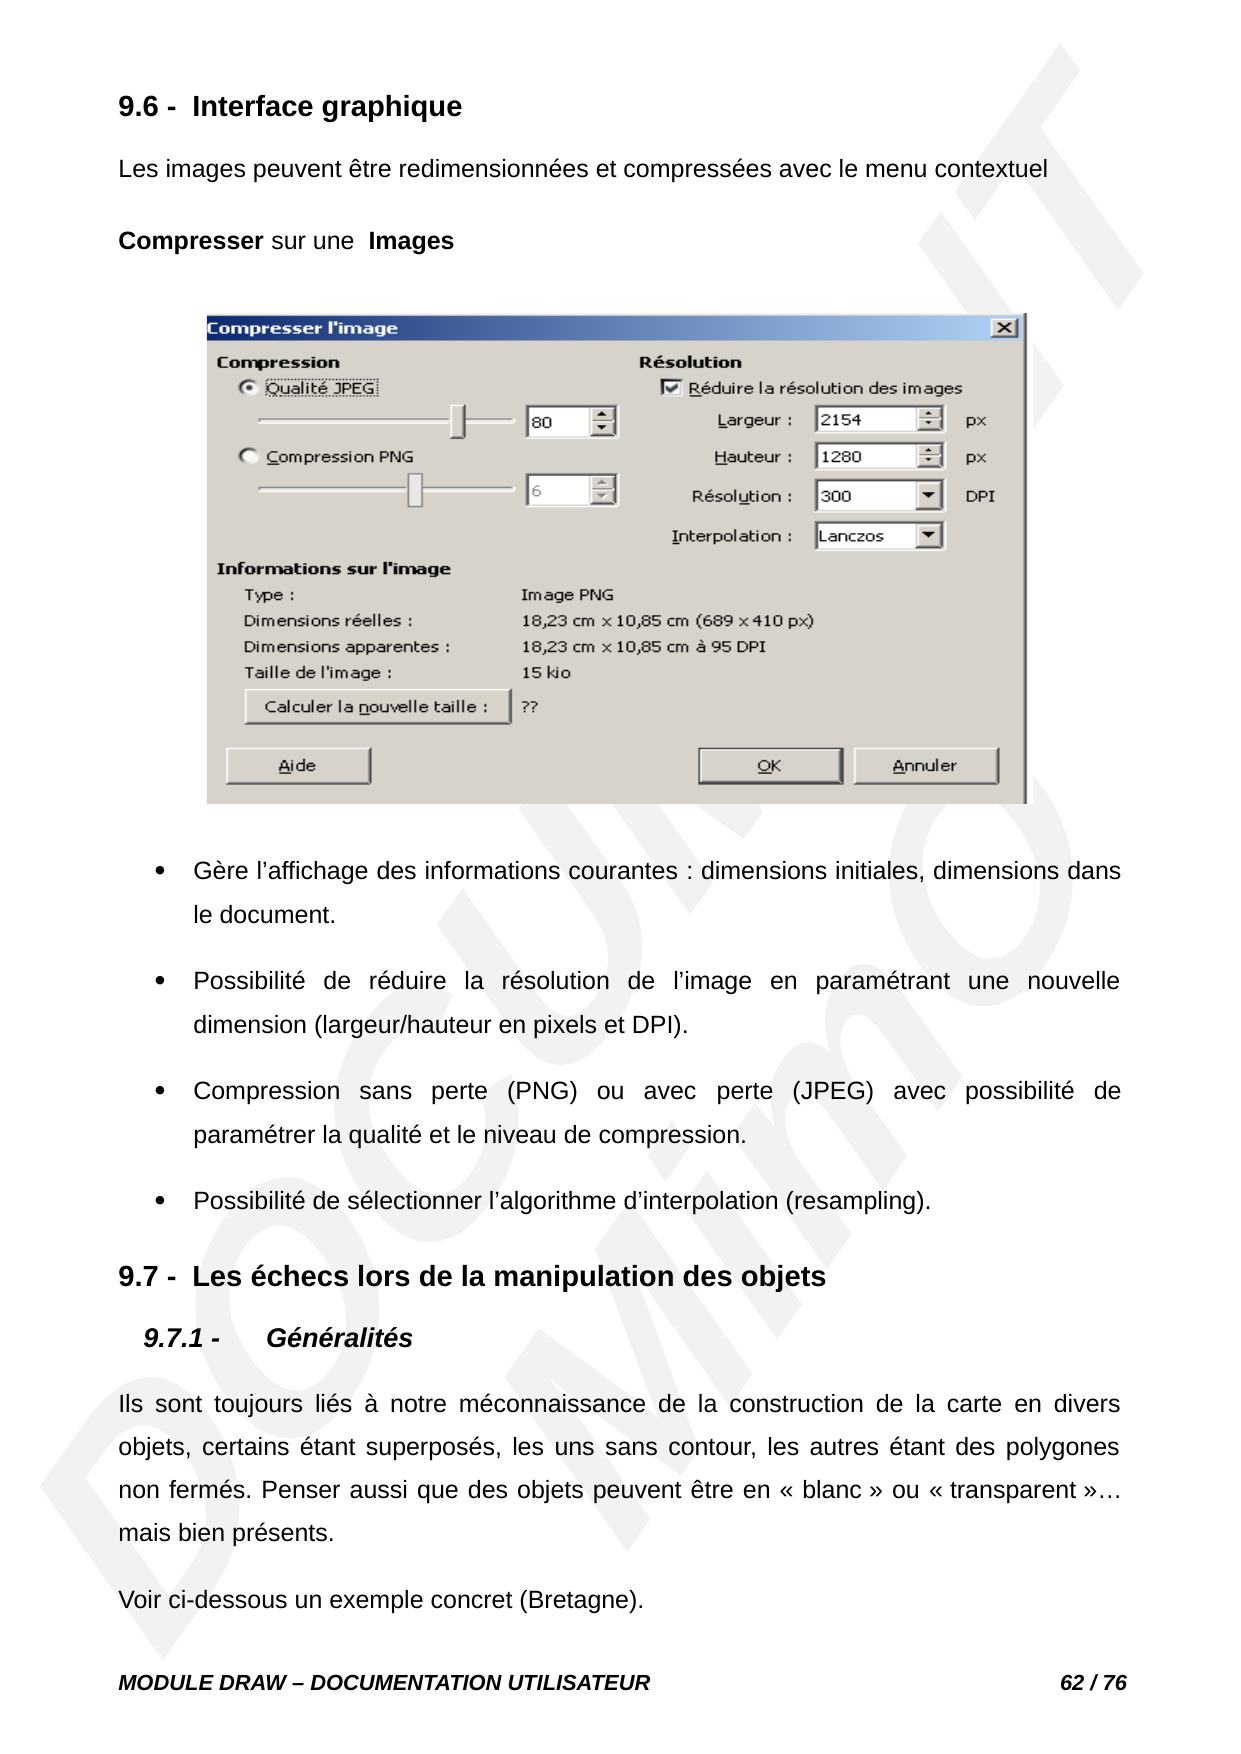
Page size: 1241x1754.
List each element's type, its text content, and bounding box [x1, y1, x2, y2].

text Voir ci-dessous un exemple concret (Bretagne). [118, 1585, 1122, 1614]
list Possibilité de sélectionner l’algorithme d’interpolation (resampling). [156, 1186, 1122, 1215]
subtitle Généralités [143, 1322, 1122, 1353]
subtitle Interface graphique [118, 88, 1122, 122]
list Possibilité de réduire la résolution de l’image en paramétrant une nouvelle dimension (largeur/hauteur en pixels et DPI). [156, 966, 1122, 1038]
list Compression sans perte (PNG) ou avec perte (JPEG) avec possibilité de paramétrer la qualité et le niveau de compression. [156, 1076, 1122, 1148]
subtitle Les échecs lors de la manipulation des objets [118, 1259, 1122, 1293]
list Gère l’affichage des informations courantes : dimensions initiales, dimensions dans le document. [156, 856, 1122, 928]
text Les images peuvent être redimensionnées et compressées avec le menu contextuel [118, 154, 1122, 183]
text Compresser sur une Images [118, 226, 1122, 254]
text Ils sont toujours liés à notre méconnaissance de la construction de la carte en divers objets, certains étant superposés, les uns sans contour, les autres étant des polygones non fermés. Penser aussi que des objets peuvent être en « blanc » ou « transparent »… mais bien présents. [118, 1389, 1122, 1547]
picture [206, 313, 1034, 804]
